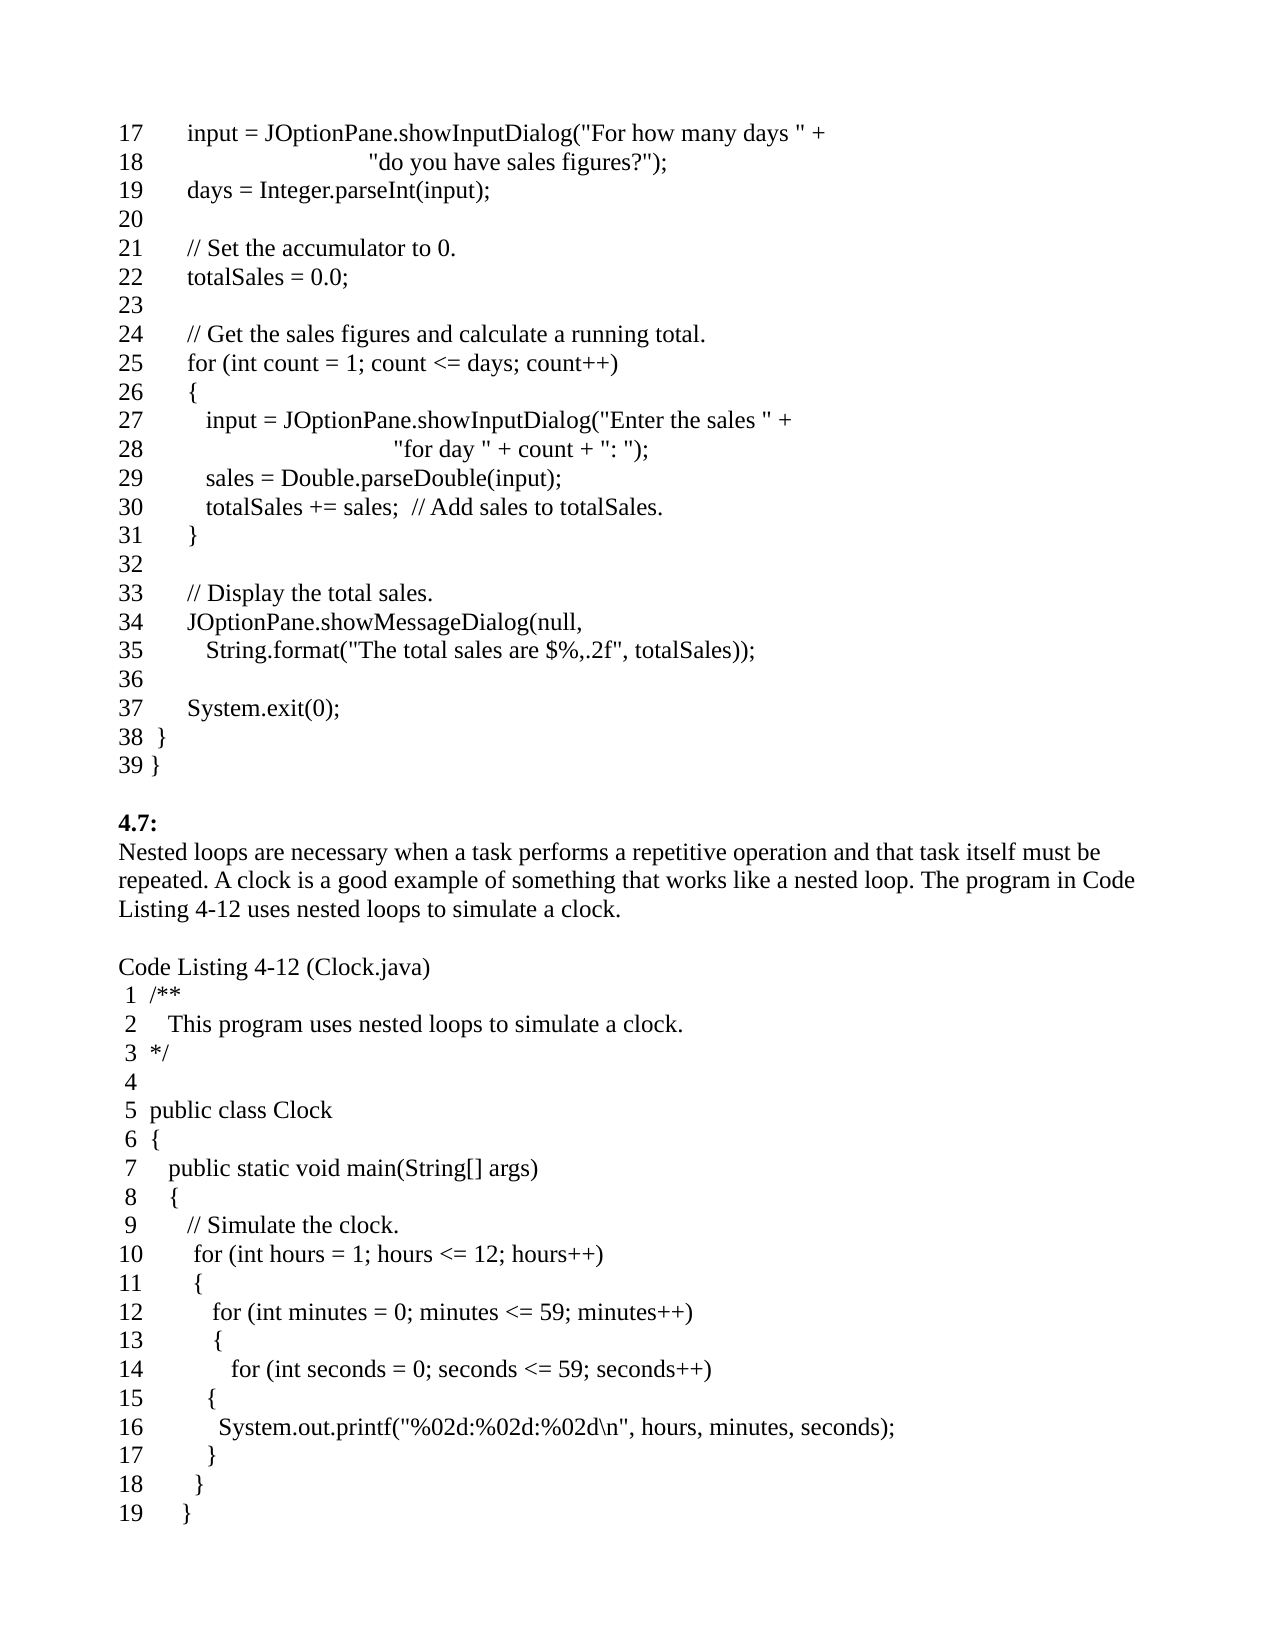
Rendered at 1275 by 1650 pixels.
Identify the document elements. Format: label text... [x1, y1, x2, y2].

text 21 // Set the accumulator to 0. [118, 233, 1157, 262]
text 33 // Display the total sales. [118, 578, 1157, 607]
text 5 public class Clock [118, 1096, 1157, 1124]
text 12 for (int minutes = 0; minutes <= 59; minutes++) [118, 1297, 1157, 1326]
text 29 sales = Double.parseDouble(input); [118, 463, 1157, 492]
text 4 [118, 1067, 1157, 1096]
text 36 [118, 664, 1157, 693]
text 14 for (int seconds = 0; seconds <= 59; seconds++) [118, 1354, 1157, 1383]
text 19 days = Integer.parseInt(input); [118, 176, 1157, 204]
text 26 { [118, 377, 1157, 406]
text 23 [118, 291, 1157, 319]
text 17 input = JOptionPane.showInputDialog("For how many days " + [118, 118, 1157, 147]
text 25 for (int count = 1; count <= days; count++) [118, 348, 1157, 377]
text 11 { [118, 1268, 1157, 1297]
text 28 "for day " + count + ": "); [118, 434, 1157, 463]
text 31 } [118, 521, 1157, 549]
text 20 [118, 204, 1157, 233]
text 18 } [118, 1469, 1157, 1498]
text Code Listing 4-12 (Clock.java) [118, 952, 1157, 981]
text 37 System.exit(0); [118, 693, 1157, 722]
text 3 */ [118, 1038, 1157, 1067]
text 22 totalSales = 0.0; [118, 262, 1157, 291]
text 4.7: [118, 808, 1157, 837]
text 35 String.format("The total sales are $%,.2f", totalSales)); [118, 636, 1157, 664]
text 8 { [118, 1182, 1157, 1211]
text 30 totalSales += sales; // Add sales to totalSales. [118, 492, 1157, 521]
text 1 /** [118, 981, 1157, 1009]
text 27 input = JOptionPane.showInputDialog("Enter the sales " + [118, 406, 1157, 434]
text 6 { [118, 1124, 1157, 1153]
text 24 // Get the sales figures and calculate a running total. [118, 319, 1157, 348]
text 34 JOptionPane.showMessageDialog(null, [118, 607, 1157, 636]
text 19 } [118, 1498, 1157, 1527]
text 38 } [118, 722, 1157, 751]
text 18 "do you have sales figures?"); [118, 147, 1157, 176]
text 7 public static void main(String[] args) [118, 1153, 1157, 1182]
text 17 } [118, 1441, 1157, 1469]
text 2 This program uses nested loops to simulate a clock. [118, 1009, 1157, 1038]
text 32 [118, 549, 1157, 578]
text 16 System.out.printf("%02d:%02d:%02d\n", hours, minutes, seconds); [118, 1412, 1157, 1441]
text 9 // Simulate the clock. [118, 1211, 1157, 1239]
text 13 { [118, 1326, 1157, 1354]
text 10 for (int hours = 1; hours <= 12; hours++) [118, 1239, 1157, 1268]
text 39 } [118, 751, 1157, 779]
text Nested loops are necessary when a task performs a repetitive operation and that task itself must be repeated. A clock is a good example of something that works like a nested loop. The program in Code Listing 4-12 uses nested loops to simulate a clock. [118, 837, 1157, 923]
text 15 { [118, 1383, 1157, 1412]
